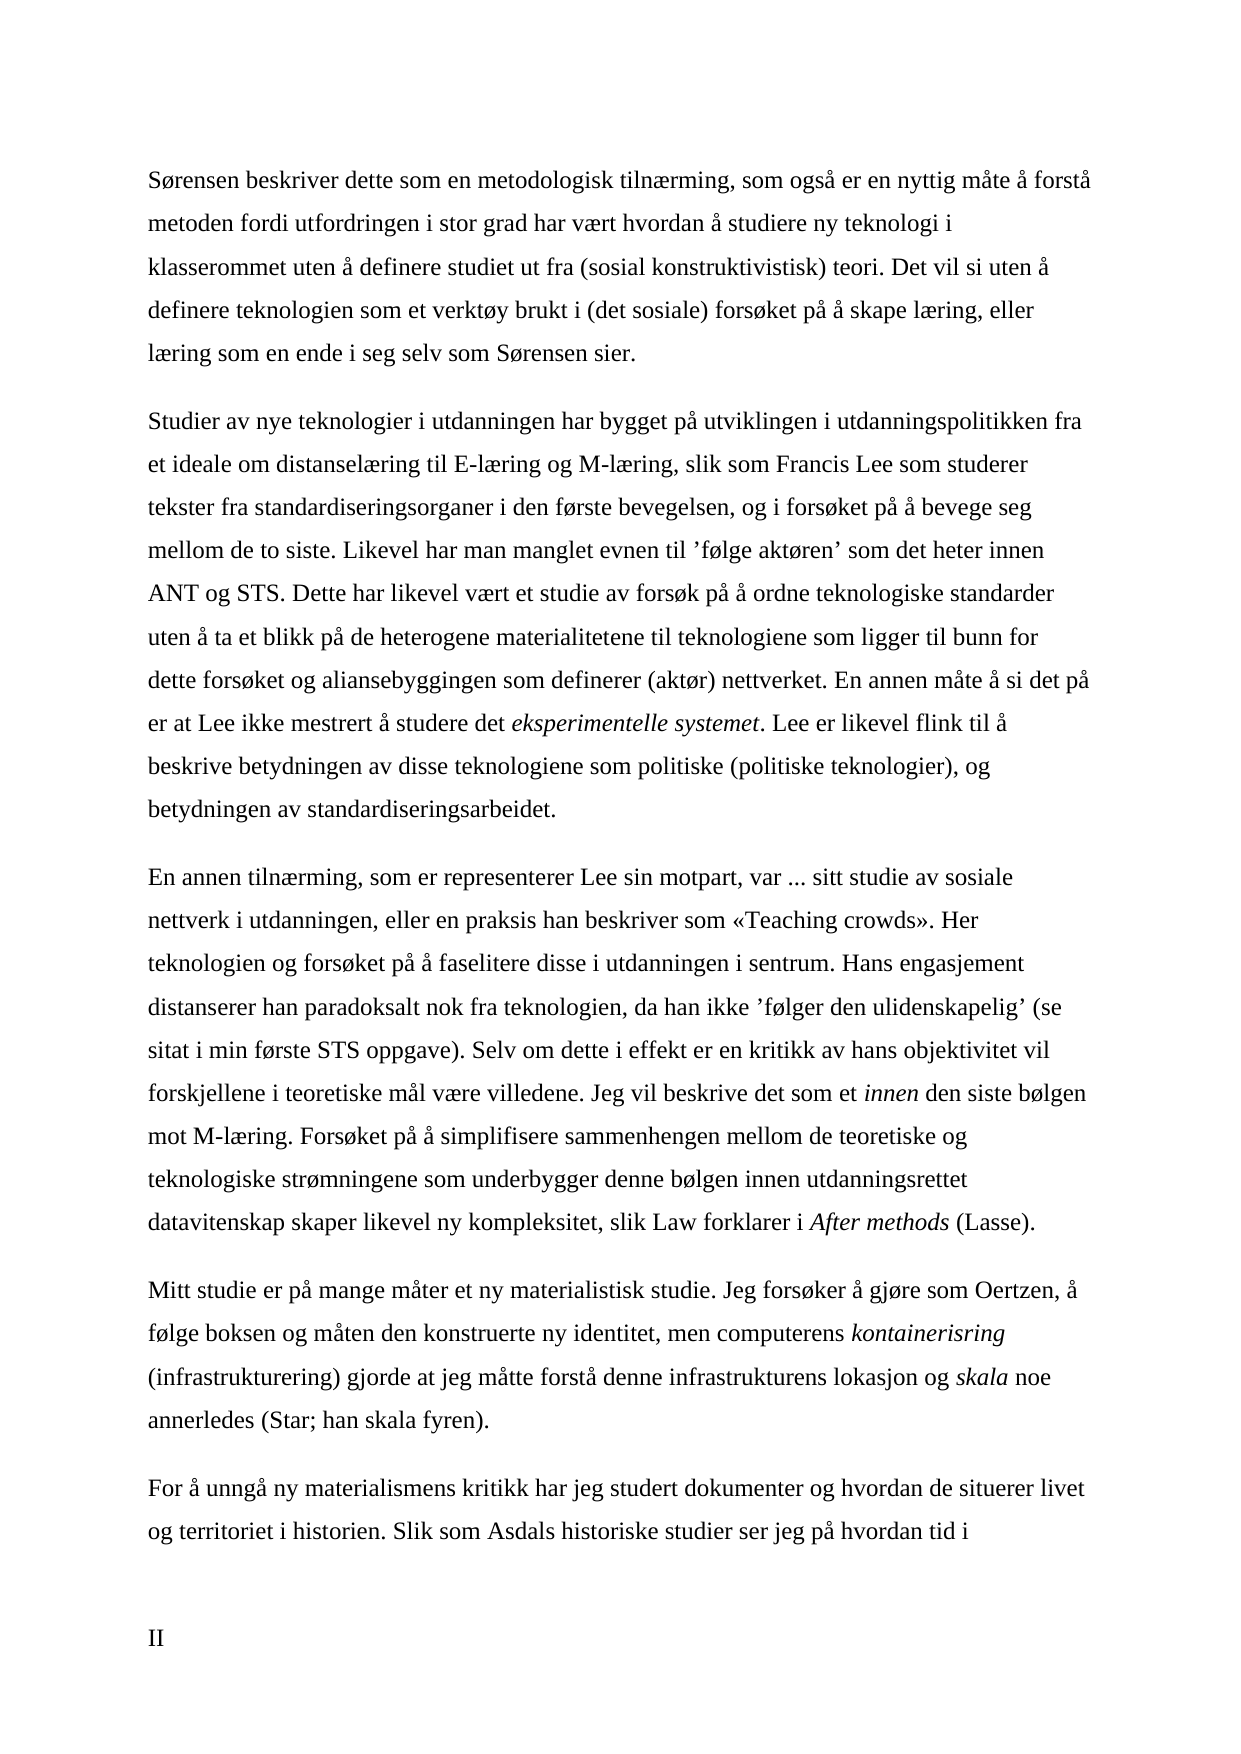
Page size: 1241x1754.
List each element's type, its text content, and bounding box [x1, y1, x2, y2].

text En annen tilnærming, som er representerer Lee sin motpart, var ... sitt studie av sosiale nettverk i utdanningen, eller en praksis han beskriver som «Teaching crowds». Her teknologien og forsøket på å faselitere disse i utdanningen i sentrum. Hans engasjement distanserer han paradoksalt nok fra teknologien, da han ikke ’følger den ulidenskapelig’ (se sitat i min første STS oppgave). Selv om dette i effekt er en kritikk av hans objektivitet vil forskjellene i teoretiske mål være villedene. Jeg vil beskrive det som et innen den siste bølgen mot M-læring. Forsøket på å simplifisere sammenhengen mellom de teoretiske og teknologiske strømningene som underbygger denne bølgen innen utdanningsrettet datavitenskap skaper likevel ny kompleksitet, slik Law forklarer i After methods (Lasse). [148, 862, 1092, 1236]
text For å unngå ny materialismens kritikk har jeg studert dokumenter og hvordan de situerer livet og territoriet i historien. Slik som Asdals historiske studier ser jeg på hvordan tid i [148, 1473, 1092, 1545]
text Mitt studie er på mange måter et ny materialistisk studie. Jeg forsøker å gjøre som Oertzen, å følge boksen og måten den konstruerte ny identitet, men computerens kontainerisring (infrastrukturering) gjorde at jeg måtte forstå denne infrastrukturens lokasjon og skala noe annerledes (Star; han skala fyren). [148, 1275, 1092, 1433]
text Sørensen beskriver dette som en metodologisk tilnærming, som også er en nyttig måte å forstå metoden fordi utfordringen i stor grad har vært hvordan å studiere ny teknologi i klasserommet uten å definere studiet ut fra (sosial konstruktivistisk) teori. Det vil si uten å definere teknologien som et verktøy brukt i (det sosiale) forsøket på å skape læring, eller læring som en ende i seg selv som Sørensen sier. [148, 165, 1092, 367]
text Studier av nye teknologier i utdanningen har bygget på utviklingen i utdanningspolitikken fra et ideale om distanselæring til E-læring og M-læring, slik som Francis Lee som studerer tekster fra standardiseringsorganer i den første bevegelsen, og i forsøket på å bevege seg mellom de to siste. Likevel har man manglet evnen til ’følge aktøren’ som det heter innen ANT og STS. Dette har likevel vært et studie av forsøk på å ordne teknologiske standarder uten å ta et blikk på de heterogene materialitetene til teknologiene som ligger til bunn for dette forsøket og aliansebyggingen som definerer (aktør) nettverket. En annen måte å si det på er at Lee ikke mestrert å studere det eksperimentelle systemet. Lee er likevel flink til å beskrive betydningen av disse teknologiene som politiske (politiske teknologier), og betydningen av standardiseringsarbeidet. [148, 406, 1092, 823]
